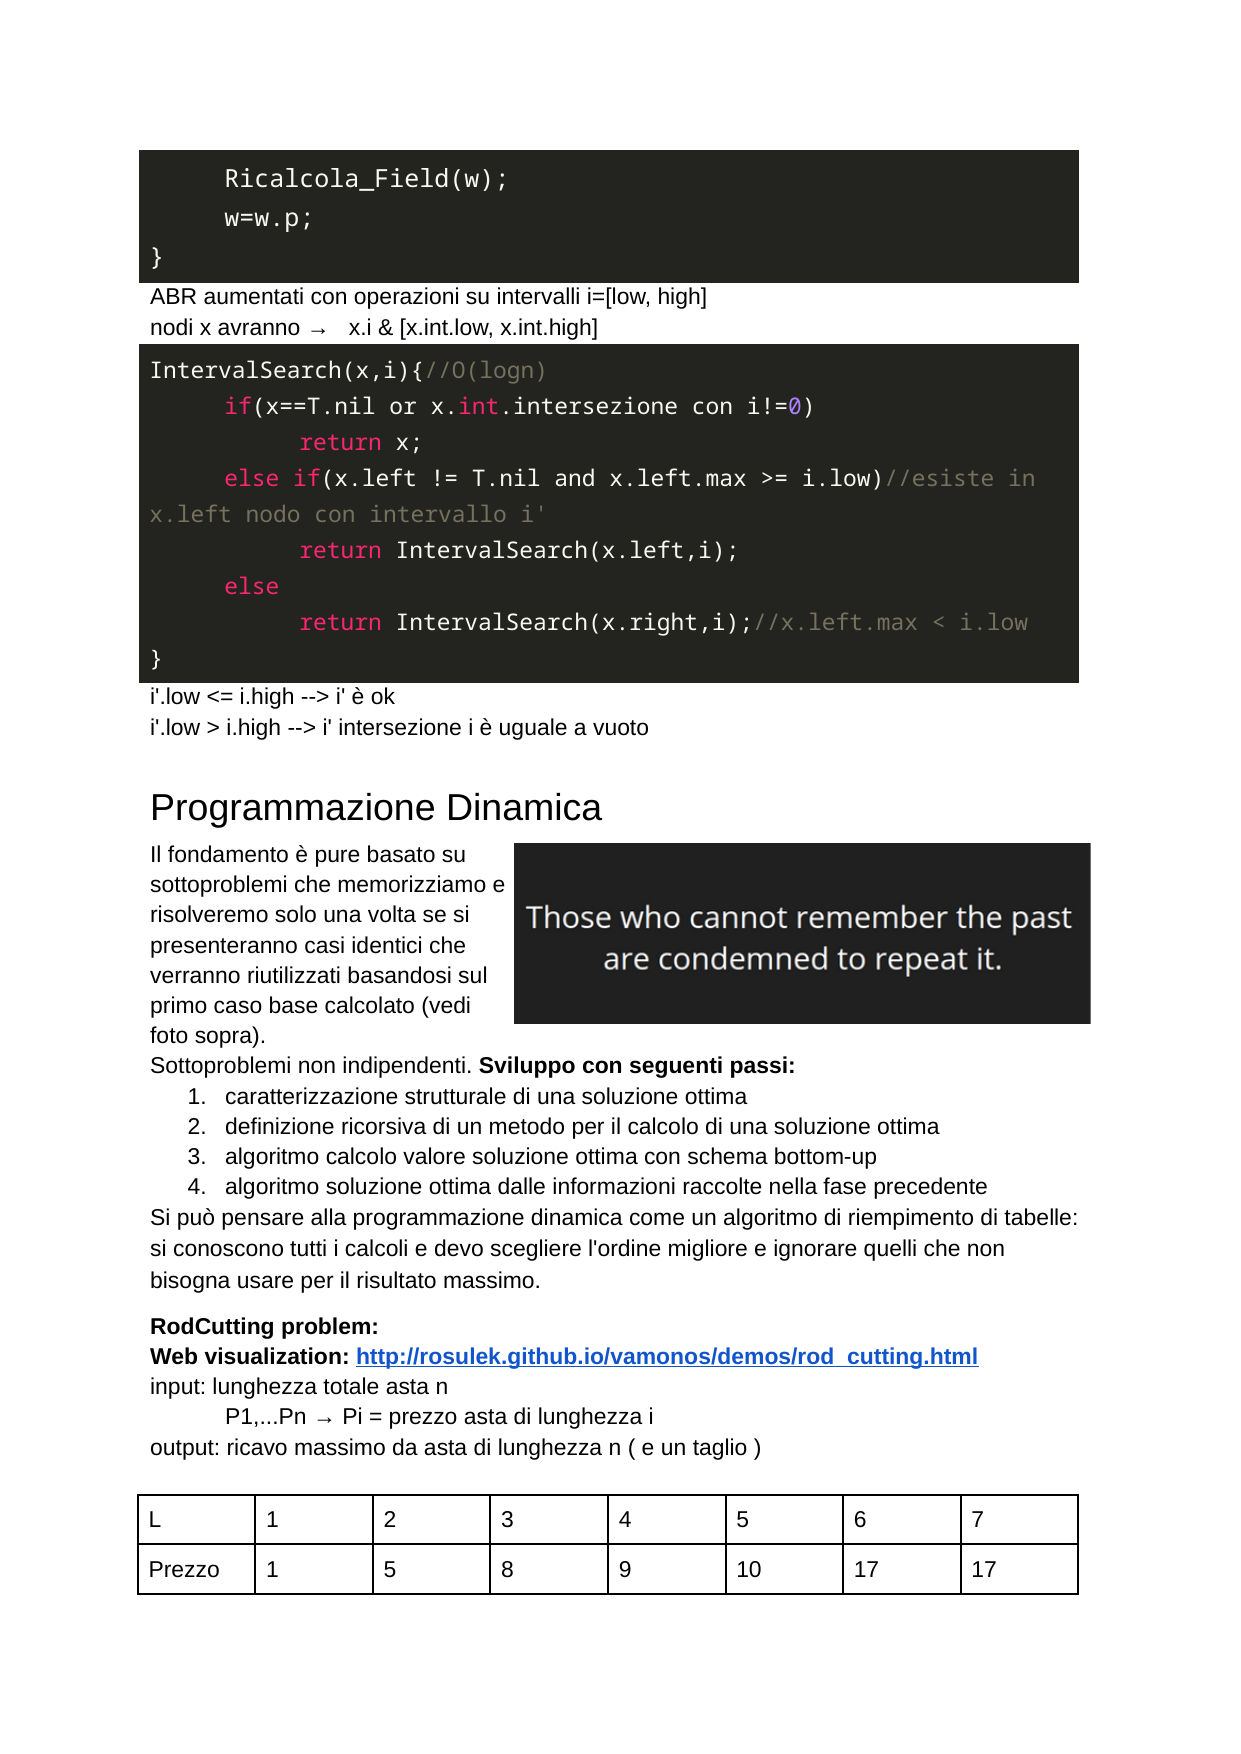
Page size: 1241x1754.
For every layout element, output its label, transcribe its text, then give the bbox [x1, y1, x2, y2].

text ABR aumentati con operazioni su intervalli i=[low, high] [150, 283, 1090, 309]
subtitle Programmazione Dinamica [150, 785, 1090, 828]
text output: ricavo massimo da asta di lunghezza n ( e un taglio ) [150, 1433, 1090, 1460]
list caratterizzazione strutturale di una soluzione ottima [187, 1083, 1090, 1109]
table_header 7 [962, 1496, 1077, 1543]
table_header IntervalSearch(x,i){//O(logn) if(x==T.nil or x.int.intersezione con i!=0) return x; else if(x.left != T.nil and x.left.max >= i.low)//esiste in x.left nodo con intervallo i' return IntervalSearch(x.left,i); else return IntervalSearch(x.right,i);//x.left.max < i.low } [139, 344, 1079, 683]
table_header 6 [844, 1496, 960, 1543]
list definizione ricorsiva di un metodo per il calcolo di una soluzione ottima [187, 1113, 1090, 1139]
text Il fondamento è pure basato su sottoproblemi che memorizziamo e risolveremo solo una volta se si presenteranno casi identici che verranno riutilizzati basandosi sul primo caso base calcolato (vedi foto sopra). [150, 841, 1090, 1048]
list algoritmo calcolo valore soluzione ottima con schema bottom-up [187, 1143, 1090, 1169]
table_cell 8 [491, 1545, 607, 1592]
table_cell Prezzo [139, 1545, 254, 1592]
list algoritmo soluzione ottima dalle informazioni raccolte nella fase precedente [187, 1173, 1090, 1199]
table_cell 1 [256, 1545, 372, 1592]
table_header 2 [374, 1496, 489, 1543]
text nodi x avranno → x.i & [x.int.low, x.int.high] [150, 313, 1090, 340]
text RodCutting problem: [150, 1313, 1090, 1339]
table_header 3 [491, 1496, 607, 1543]
text i'.low > i.high --> i' intersezione i è uguale a vuoto [150, 713, 1090, 740]
text i'.low <= i.high --> i' è ok [150, 683, 1090, 709]
table_cell 10 [727, 1545, 842, 1592]
table_cell 9 [609, 1545, 725, 1592]
table_header L [139, 1496, 254, 1543]
picture [514, 843, 1091, 1024]
table_header Ricalcola_Field(w); w=w.p; } [139, 150, 1079, 283]
text Sottoproblemi non indipendenti. Sviluppo con seguenti passi: [150, 1052, 1090, 1079]
text Si può pensare alla programmazione dinamica come un algoritmo di riempimento di tabelle: si conoscono tutti i calcoli e devo scegliere l'ordine migliore e ignorare quelli che non bisogna usare per il risultato massimo. [150, 1203, 1090, 1293]
table_header 5 [727, 1496, 842, 1543]
table_header 1 [256, 1496, 372, 1543]
table_cell 17 [962, 1545, 1077, 1592]
text Web visualization: http://rosulek.github.io/vamonos/demos/rod_cutting.html [150, 1343, 1090, 1369]
table_cell 5 [374, 1545, 489, 1592]
table_header 4 [609, 1496, 725, 1543]
text P1,...Pn → Pi = prezzo asta di lunghezza i [150, 1403, 1090, 1430]
table_cell 17 [844, 1545, 960, 1592]
text input: lunghezza totale asta n [150, 1373, 1090, 1399]
